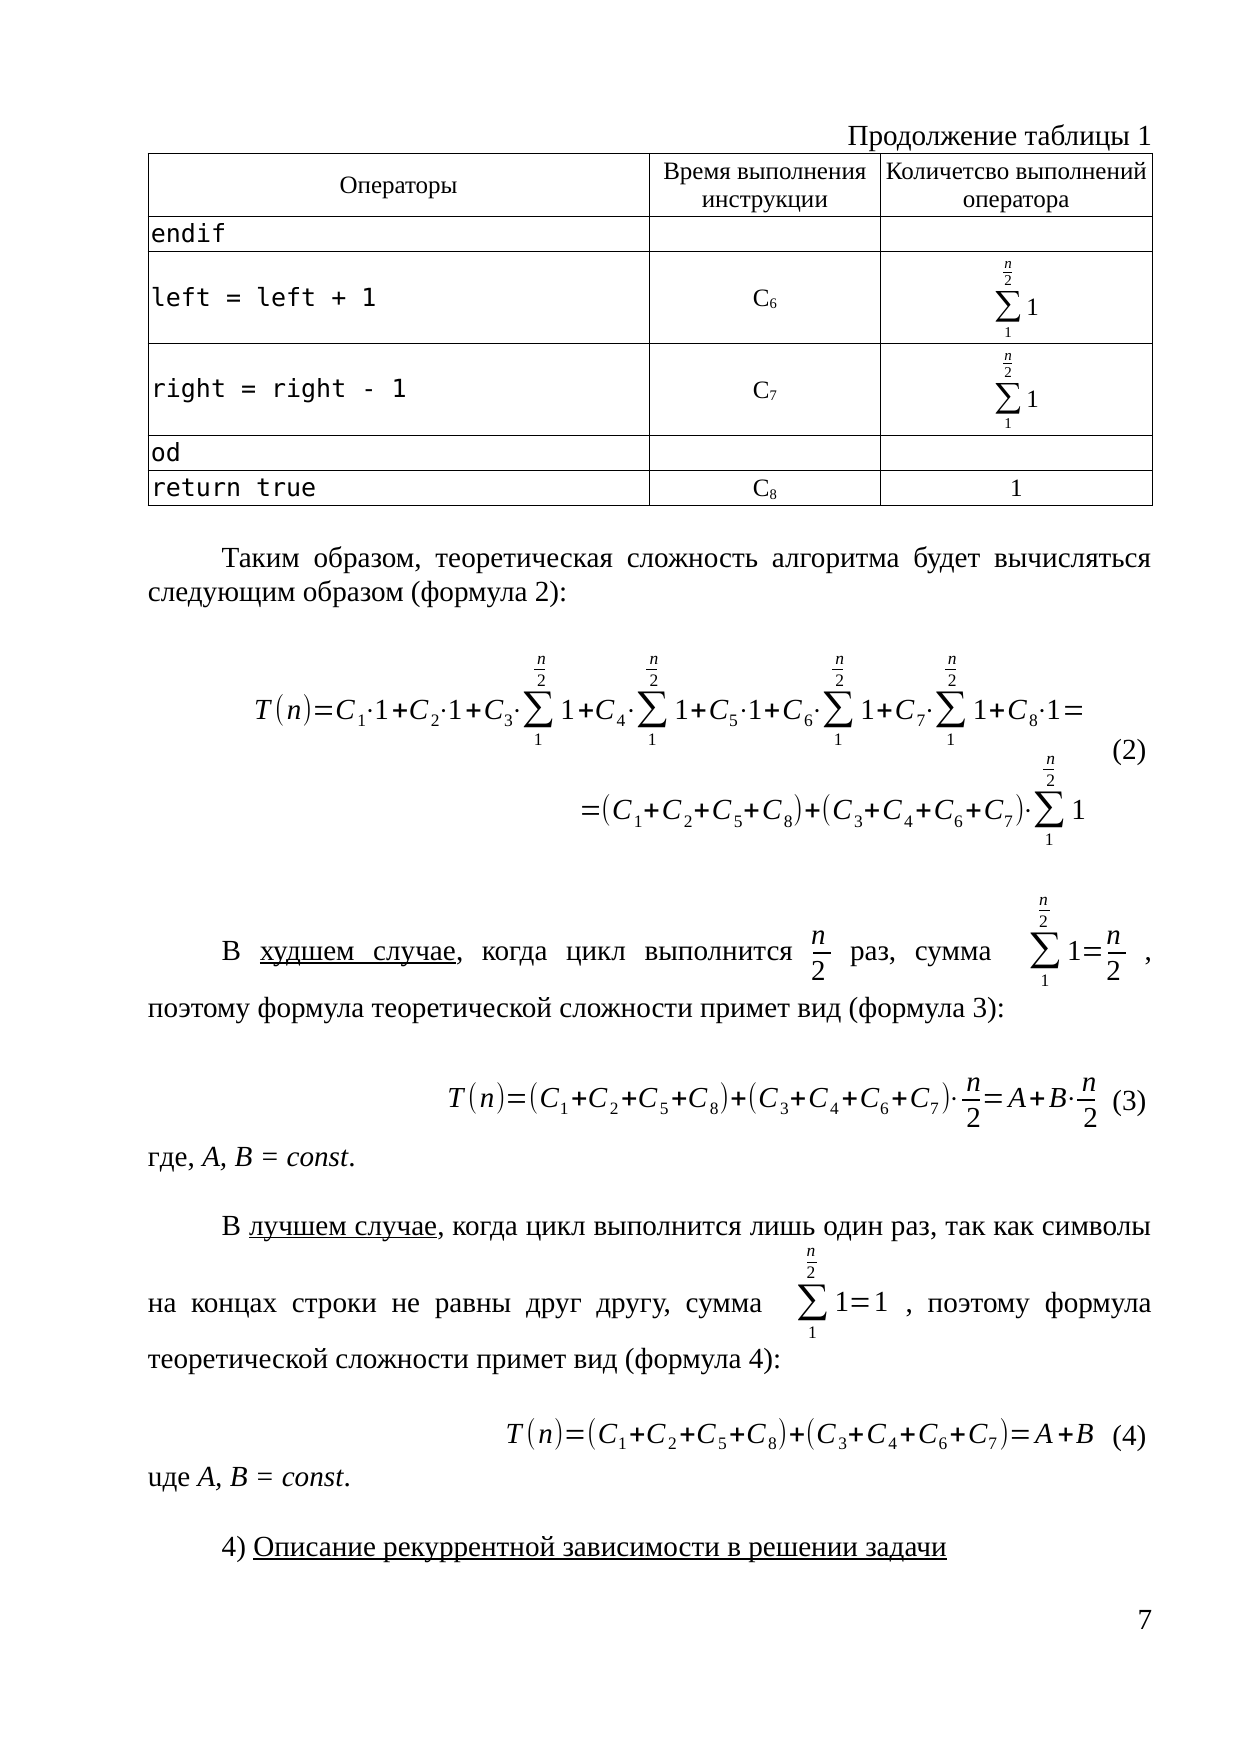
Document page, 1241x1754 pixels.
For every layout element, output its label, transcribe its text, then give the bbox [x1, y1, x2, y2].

table_header (3) [1105, 1059, 1152, 1139]
table_header (2) [1104, 643, 1152, 855]
table_cell [650, 436, 880, 470]
table_cell left = left + 1 [149, 252, 649, 343]
table_header [230, 643, 1104, 855]
table_cell С6 [650, 252, 880, 343]
text Продолжение таблицы 1 [148, 118, 1152, 152]
table_cell С8 [650, 471, 880, 505]
table_cell [650, 217, 880, 251]
table_header Операторы [149, 154, 649, 216]
table_header Количетсво выполнений оператора [881, 154, 1152, 216]
text 4) Описание рекуррентной зависимости в решении задачи [148, 1529, 1152, 1562]
table_cell [881, 436, 1152, 470]
text В худшем случае, когда цикл выполнитсяраз, сумма , поэтому формула теоретической сложности примет вид (формула 3): [148, 890, 1152, 1023]
text В лучшем случае, когда цикл выполнится лишь один раз, так как символы на концах строки не равны друг другу, сумма , поэтому формула теоретической сложности примет вид (формула 4): [148, 1208, 1152, 1375]
table_cell [881, 252, 1152, 343]
table_cell С7 [650, 344, 880, 435]
text Таким образом, теоретическая сложность алгоритма будет вычисляться следующим образом (формула 2): [148, 540, 1152, 607]
table_cell endif [149, 217, 649, 251]
table_cell [881, 217, 1152, 251]
text где, A, B = const. [148, 1139, 1152, 1173]
table_cell [881, 344, 1152, 435]
text uде A, B = const. [148, 1459, 1152, 1493]
table_cell return true [149, 471, 649, 505]
table_header Время выполнения инструкции [650, 154, 880, 216]
table_cell 1 [881, 471, 1152, 505]
table_header (4) [1105, 1411, 1152, 1459]
table_cell right = right - 1 [149, 344, 649, 435]
table_header [423, 1059, 1105, 1139]
table_header [482, 1411, 1105, 1459]
table_cell od [149, 436, 649, 470]
